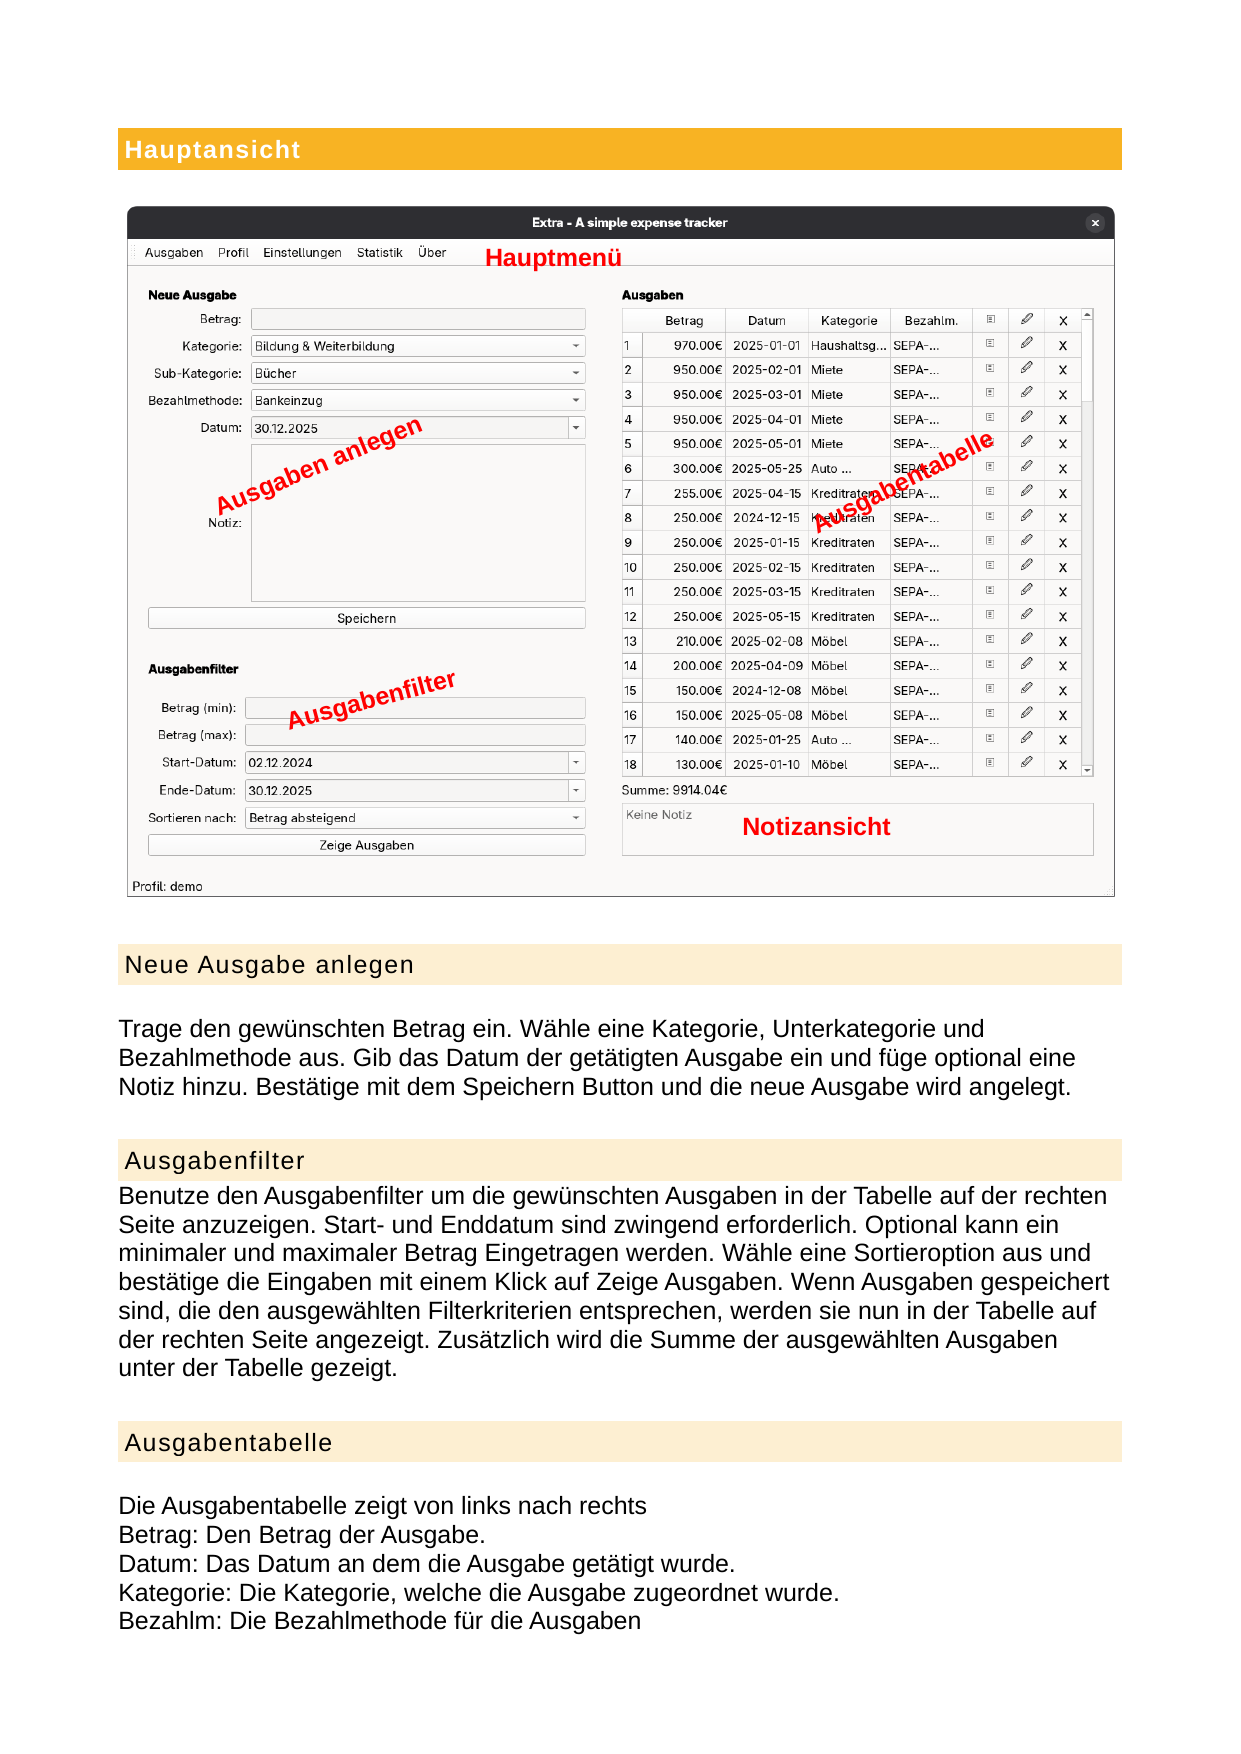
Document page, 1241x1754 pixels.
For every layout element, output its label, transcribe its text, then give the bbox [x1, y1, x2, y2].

text Trage den gewünschten Betrag ein. Wähle eine Kategorie, Unterkategorie und Bezahlmethode aus. Gib das Datum der getätigten Ausgabe ein und füge optional eine Notiz hinzu. Bestätige mit dem Speichern Button und die neue Ausgabe wird angelegt. [118, 1014, 1122, 1100]
subtitle Ausgabenfilter [124, 1146, 1116, 1174]
picture [118, 198, 1123, 905]
text Betrag: Den Betrag der Ausgabe. [118, 1520, 1122, 1549]
text Benutze den Ausgabenfilter um die gewünschten Ausgaben in der Tabelle auf der rechten Seite anzuzeigen. Start- und Enddatum sind zwingend erforderlich. Optional kann ein minimaler und maximaler Betrag Eingetragen werden. Wähle eine Sortieroption aus und bestätige die Eingaben mit einem Klick auf Zeige Ausgaben. Wenn Ausgaben gespeichert sind, die den ausgewählten Filterkriterien entsprechen, werden sie nun in der Tabelle auf der rechten Seite angezeigt. Zusätzlich wird die Summe der ausgewählten Ausgaben unter der Tabelle gezeigt. [118, 1181, 1122, 1382]
text Datum: Das Datum an dem die Ausgabe getätigt wurde. [118, 1549, 1122, 1577]
text Die Ausgabentabelle zeigt von links nach rechts [118, 1491, 1122, 1520]
subtitle Neue Ausgabe anlegen [124, 950, 1116, 979]
subtitle Hauptansicht [124, 135, 1116, 163]
subtitle Ausgabentabelle [124, 1428, 1116, 1456]
text Kategorie: Die Kategorie, welche die Ausgabe zugeordnet wurde. [118, 1577, 1122, 1606]
text Bezahlm: Die Bezahlmethode für die Ausgaben [118, 1606, 1122, 1635]
